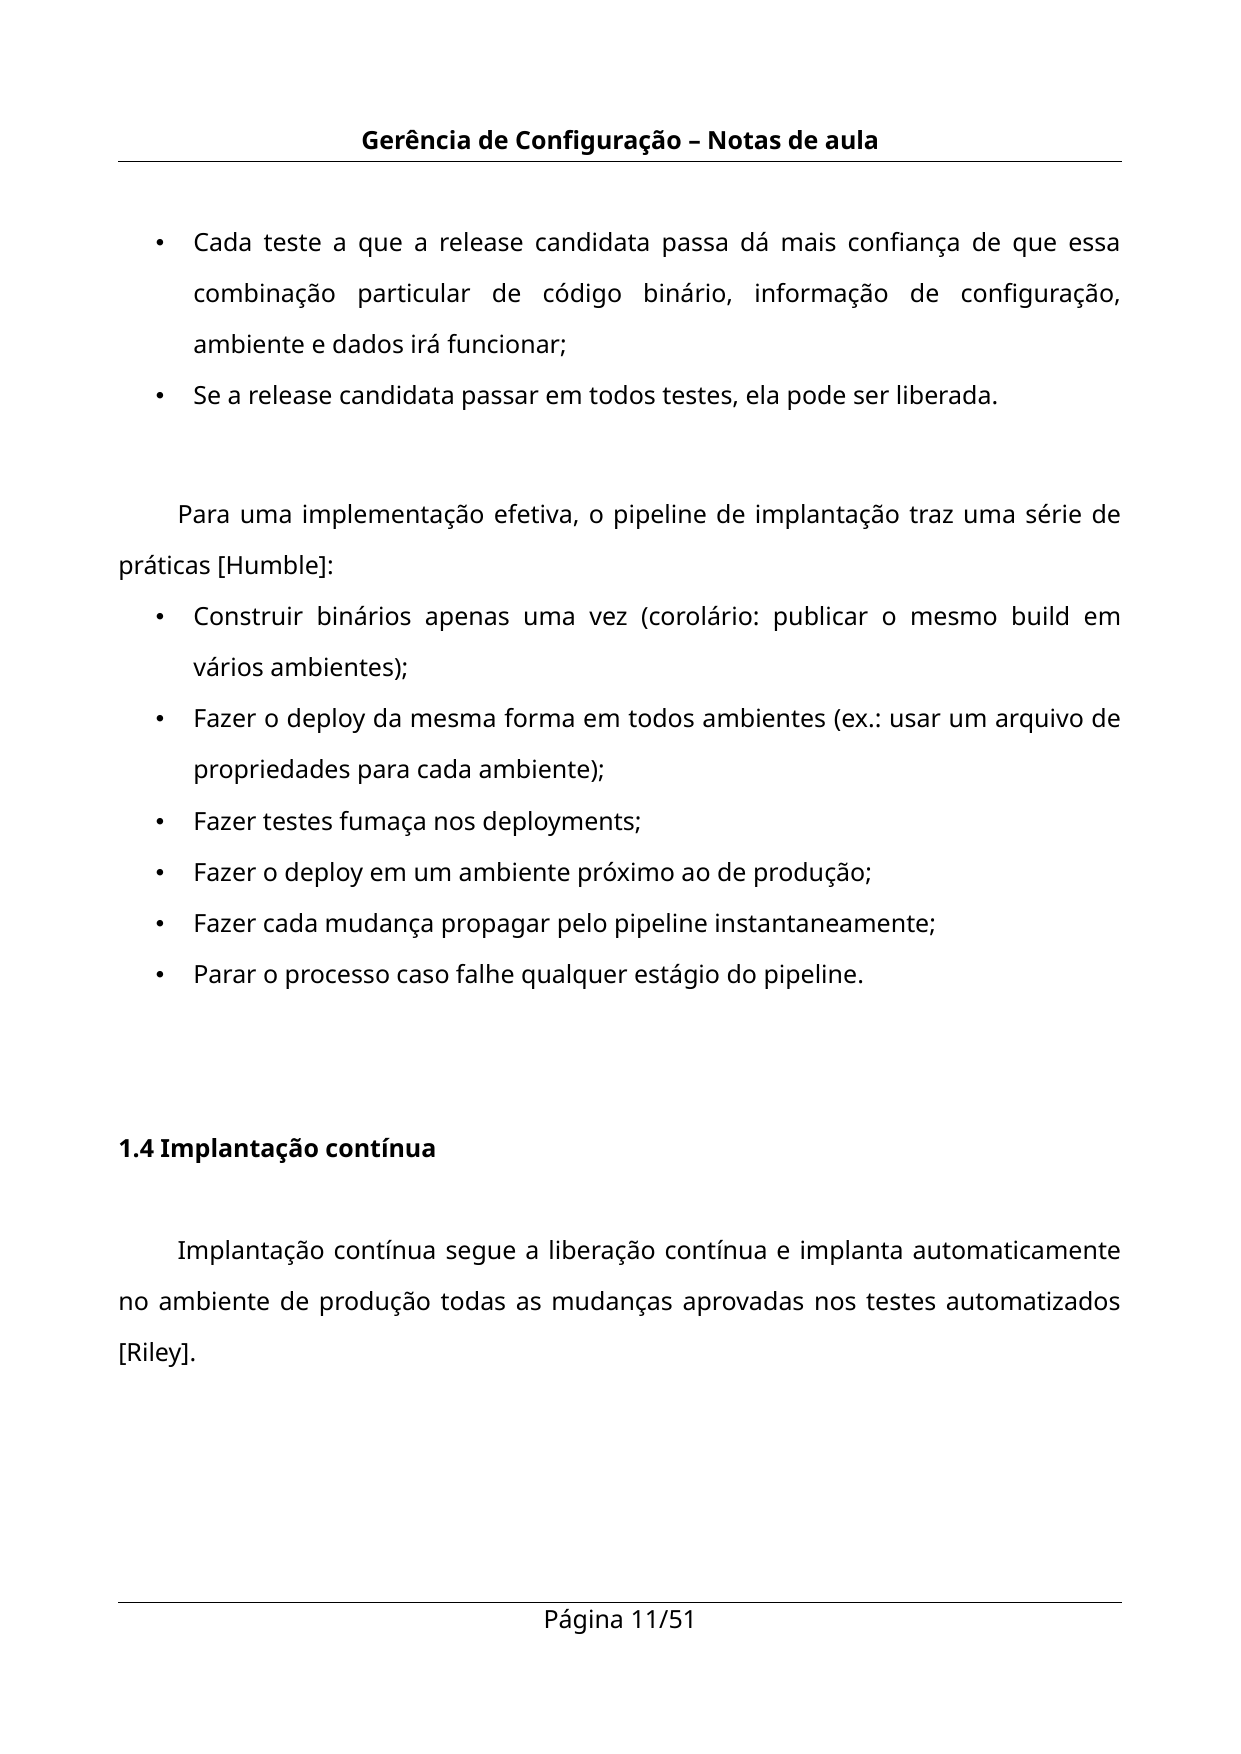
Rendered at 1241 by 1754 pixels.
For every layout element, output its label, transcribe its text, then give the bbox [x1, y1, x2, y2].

list Fazer o deploy em um ambiente próximo ao de produção; [156, 854, 1122, 888]
list Parar o processo caso falhe qualquer estágio do pipeline. [156, 956, 1122, 990]
list Fazer o deploy da mesma forma em todos ambientes (ex.: usar um arquivo de propriedades para cada ambiente); [156, 701, 1122, 786]
list Construir binários apenas uma vez (corolário: publicar o mesmo build em vários ambientes); [156, 599, 1122, 684]
list Cada teste a que a release candidata passa dá mais confiança de que essa combinação particular de código binário, informação de configuração, ambiente e dados irá funcionar; [156, 224, 1122, 361]
text Implantação contínua segue a liberação contínua e implanta automaticamente no ambiente de produção todas as mudanças aprovadas nos testes automatizados [Riley]. [118, 1232, 1122, 1368]
text Para uma implementação efetiva, o pipeline de implantação traz uma série de práticas [Humble]: [118, 497, 1122, 582]
list Fazer testes fumaça nos deployments; [156, 803, 1122, 837]
subtitle 1.4 Implantação contínua [118, 1130, 1122, 1164]
list Se a release candidata passar em todos testes, ela pode ser liberada. [156, 378, 1122, 412]
list Fazer cada mudança propagar pelo pipeline instantaneamente; [156, 905, 1122, 939]
